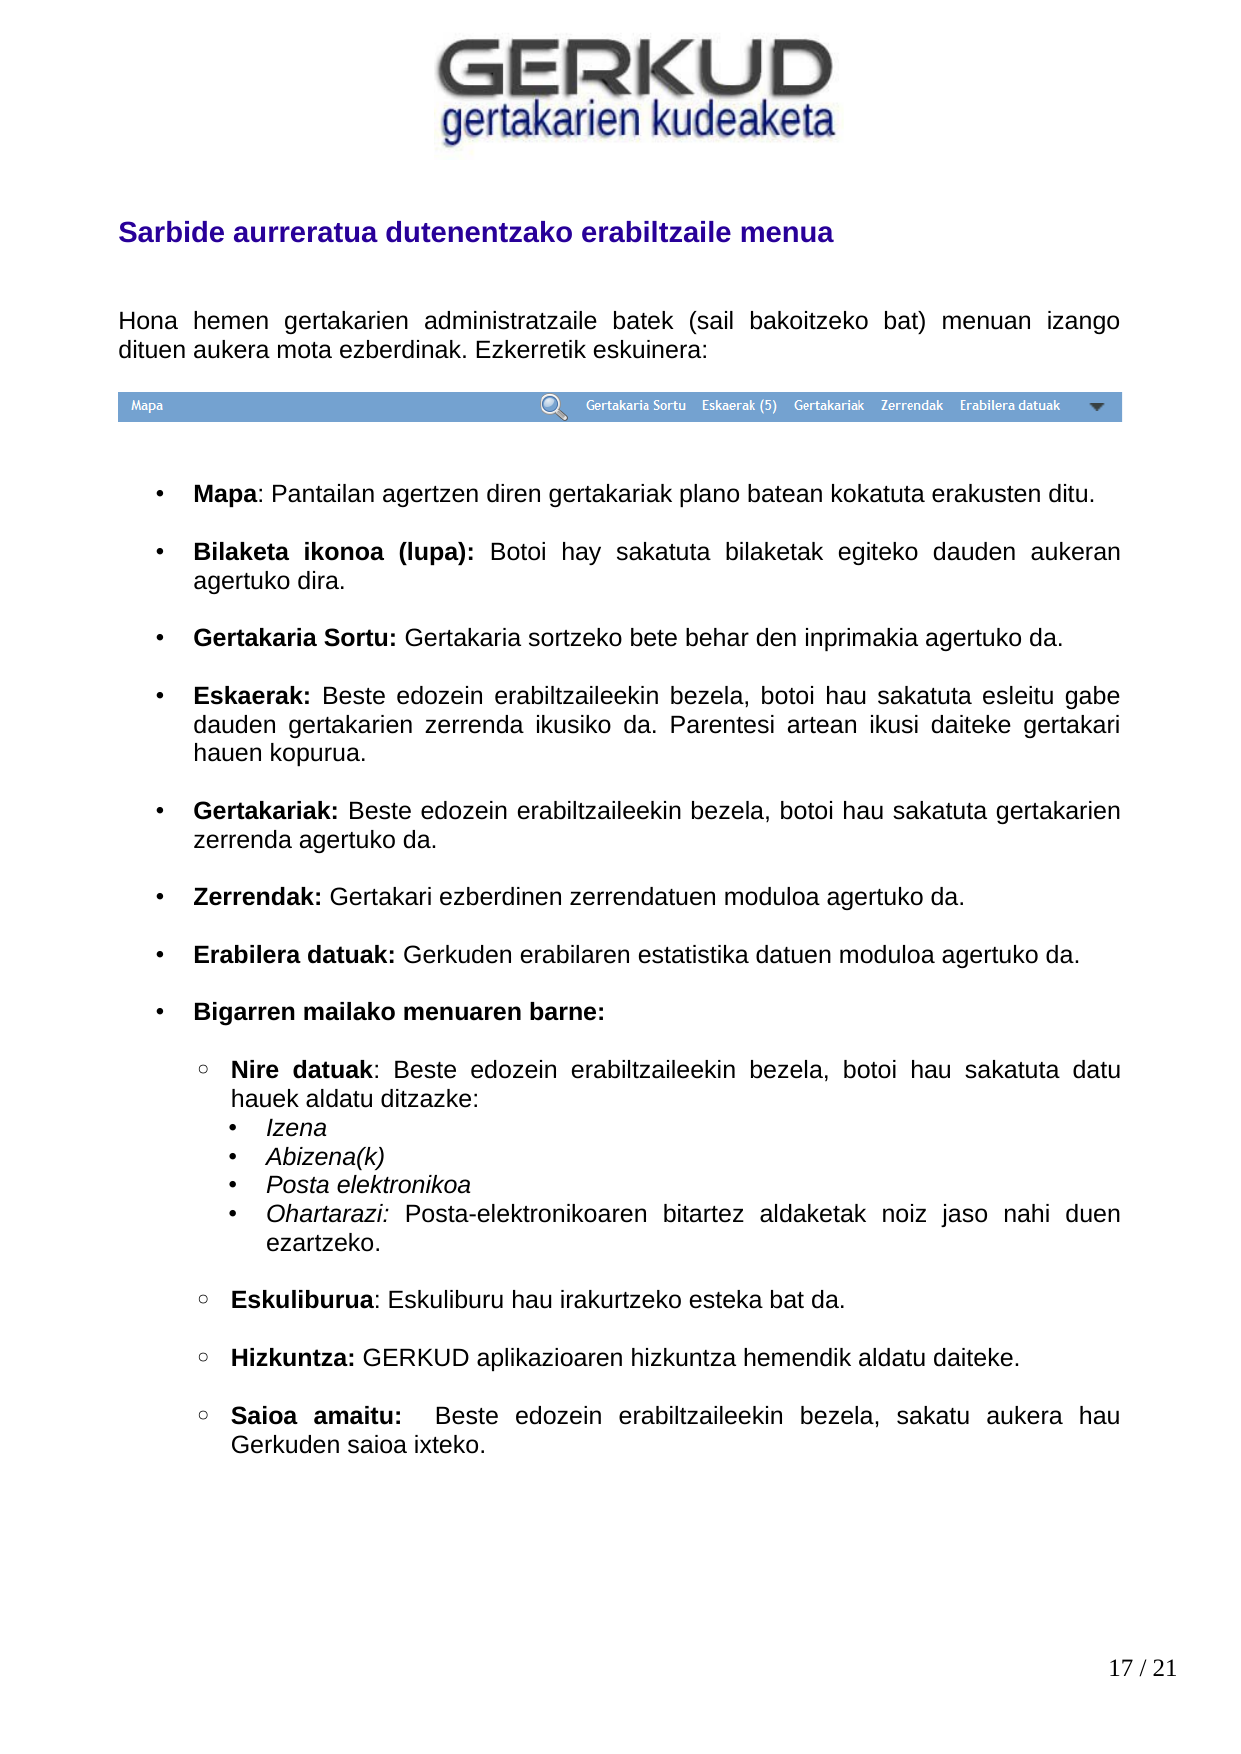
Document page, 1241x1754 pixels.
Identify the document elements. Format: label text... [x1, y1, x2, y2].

list Abizena(k) [228, 1141, 1122, 1170]
subtitle Sarbide aurreratua dutenentzako erabiltzaile menua [118, 215, 1122, 248]
list Izena [228, 1113, 1122, 1141]
list Zerrendak: Gertakari ezberdinen zerrendatuen moduloa agertuko da. [156, 882, 1122, 911]
list Gertakariak: Beste edozein erabiltzaileekin bezela, botoi hau sakatuta gertakarien zerrenda agertuko da. [156, 796, 1122, 853]
list Bilaketa ikonoa (lupa): Botoi hay sakatuta bilaketak egiteko dauden aukeran agertuko dira. [156, 537, 1122, 594]
picture [118, 392, 1123, 422]
list Nire datuak: Beste edozein erabiltzaileekin bezela, botoi hau sakatuta datu hauek aldatu ditzazke: [193, 1055, 1122, 1113]
list Erabilera datuak: Gerkuden erabilaren estatistika datuen moduloa agertuko da. [156, 940, 1122, 969]
list Eskuliburua: Eskuliburu hau irakurtzeko esteka bat da. [193, 1286, 1122, 1314]
text Hona hemen gertakarien administratzaile batek (sail bakoitzeko bat) menuan izango dituen aukera mota ezberdinak. Ezkerretik eskuinera: [118, 306, 1122, 363]
list Gertakaria Sortu: Gertakaria sortzeko bete behar den inprimakia agertuko da. [156, 623, 1122, 652]
list Mapa: Pantailan agertzen diren gertakariak plano batean kokatuta erakusten ditu. [156, 479, 1122, 508]
list Bigarren mailako menuaren barne: [156, 997, 1122, 1026]
list Eskaerak: Beste edozein erabiltzaileekin bezela, botoi hau sakatuta esleitu gabe dauden gertakarien zerrenda ikusiko da. Parentesi artean ikusi daiteke gertakari hauen kopurua. [156, 681, 1122, 767]
picture [434, 23, 844, 160]
list Saioa amaitu: Beste edozein erabiltzaileekin bezela, sakatu aukera hau Gerkuden saioa ixteko. [193, 1401, 1122, 1458]
list Hizkuntza: GERKUD aplikazioaren hizkuntza hemendik aldatu daiteke. [193, 1343, 1122, 1372]
list Posta elektronikoa [228, 1170, 1122, 1199]
list Ohartarazi: Posta-elektronikoaren bitartez aldaketak noiz jaso nahi duen ezartzeko. [228, 1199, 1122, 1257]
